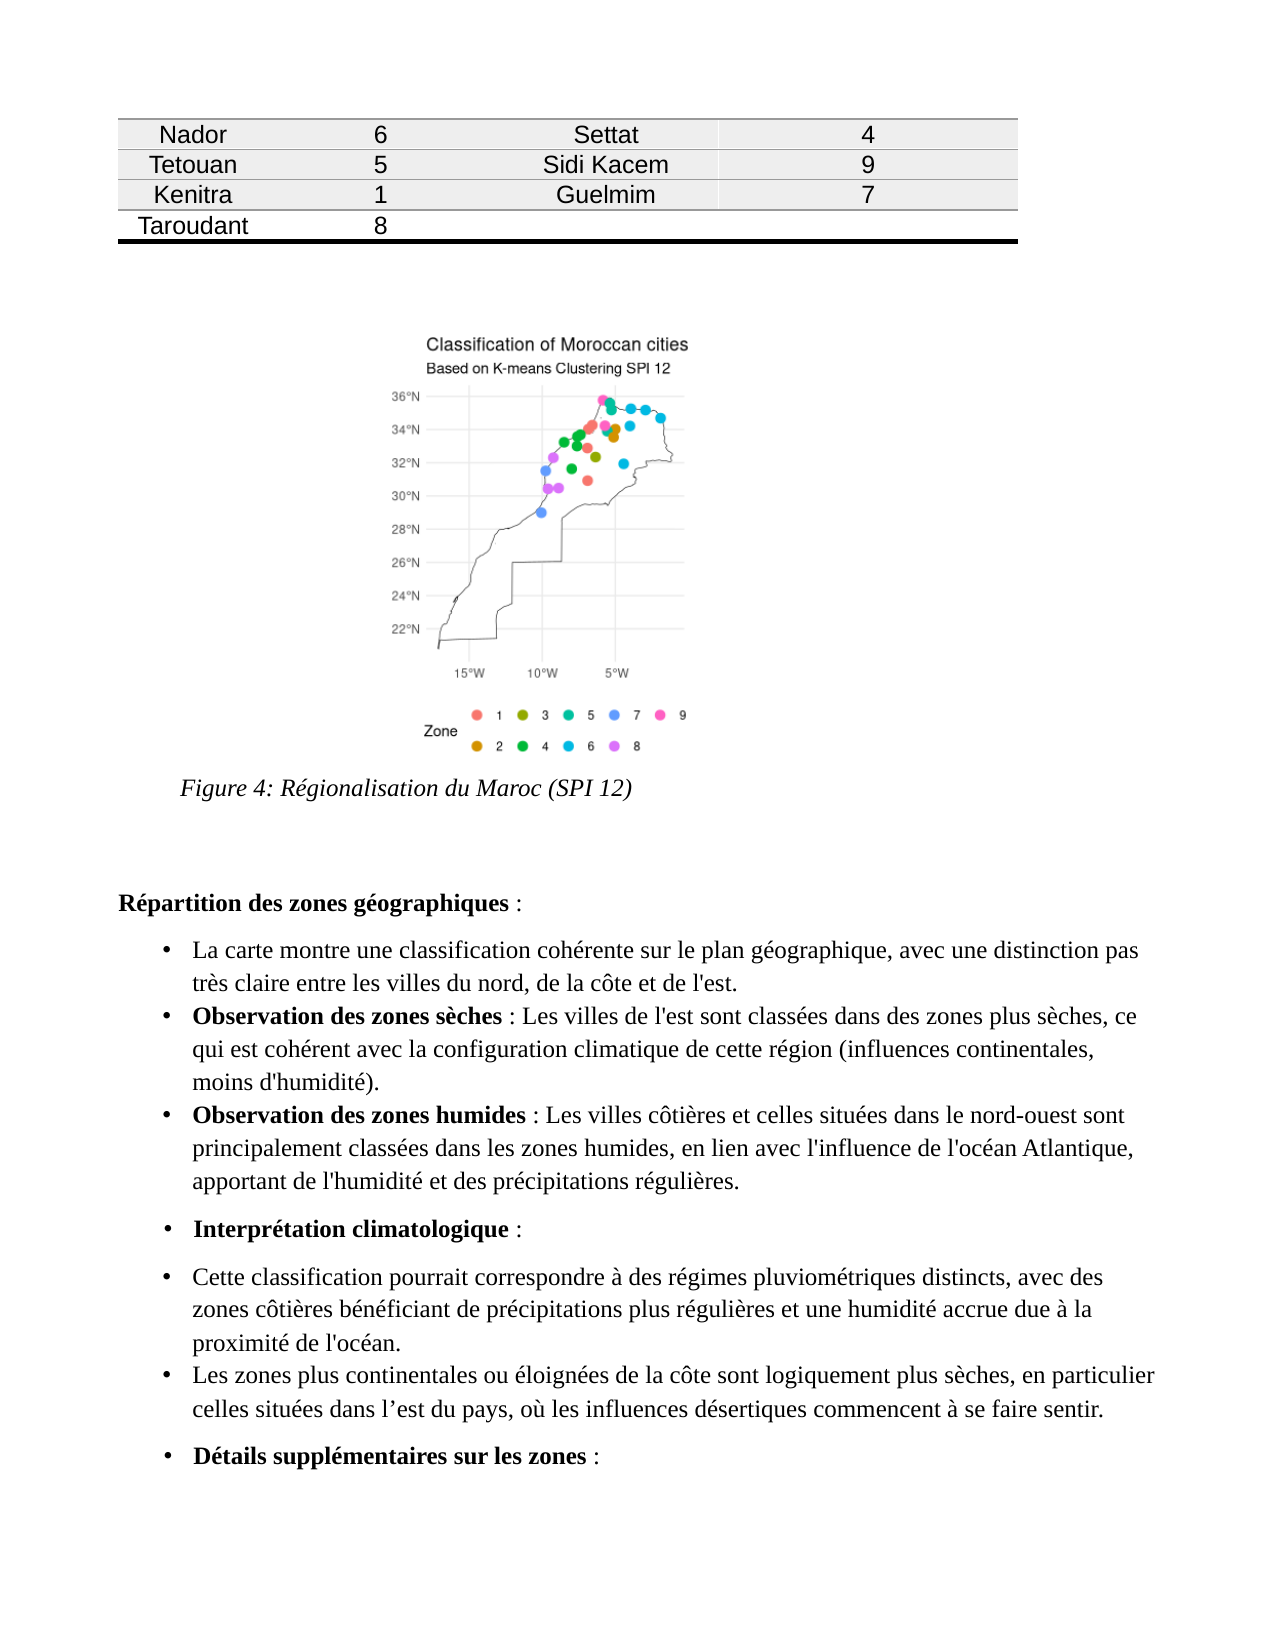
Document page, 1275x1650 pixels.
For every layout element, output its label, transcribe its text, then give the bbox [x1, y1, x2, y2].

table_cell 5 [268, 150, 493, 179]
text Répartition des zones géographiques : [118, 888, 1157, 916]
text Figure 4: Régionalisation du Maroc (SPI 12) [180, 773, 896, 801]
table_cell Nador [118, 120, 268, 148]
list Interprétation climatologique : [164, 1214, 1157, 1243]
table_cell 4 [719, 120, 1018, 148]
table_cell Tetouan [118, 150, 268, 179]
table_cell 7 [719, 180, 1018, 209]
table_cell Settat [493, 120, 718, 148]
table_cell 9 [719, 150, 1018, 179]
table_cell 1 [268, 180, 493, 209]
table_cell Taroudant [118, 211, 268, 239]
list Les zones plus continentales ou éloignées de la côte sont logiquement plus sèches, en particulier celles situées dans l’est du pays, où les influences désertiques commencent à se faire sentir. [162, 1361, 1157, 1422]
table_cell 6 [268, 120, 493, 148]
table_cell 8 [268, 211, 493, 239]
picture [179, 330, 897, 773]
list Observation des zones humides : Les villes côtières et celles situées dans le nord-ouest sont principalement classées dans les zones humides, en lien avec l'influence de l'océan Atlantique, apportant de l'humidité et des précipitations régulières. [162, 1100, 1157, 1195]
list Observation des zones sèches : Les villes de l'est sont classées dans des zones plus sèches, ce qui est cohérent avec la configuration climatique de cette région (influences continentales, moins d'humidité). [162, 1001, 1157, 1096]
list Détails supplémentaires sur les zones : [164, 1441, 1157, 1470]
table_cell Guelmim [493, 180, 718, 209]
list La carte montre une classification cohérente sur le plan géographique, avec une distinction pas très claire entre les villes du nord, de la côte et de l'est. [162, 935, 1157, 997]
list Cette classification pourrait correspondre à des régimes pluviométriques distincts, avec des zones côtières bénéficiant de précipitations plus régulières et une humidité accrue due à la proximité de l'océan. [162, 1262, 1157, 1356]
table_cell [719, 211, 1018, 239]
table_cell [493, 211, 718, 239]
table_cell Kenitra [118, 180, 268, 209]
table_cell Sidi Kacem [493, 150, 718, 179]
